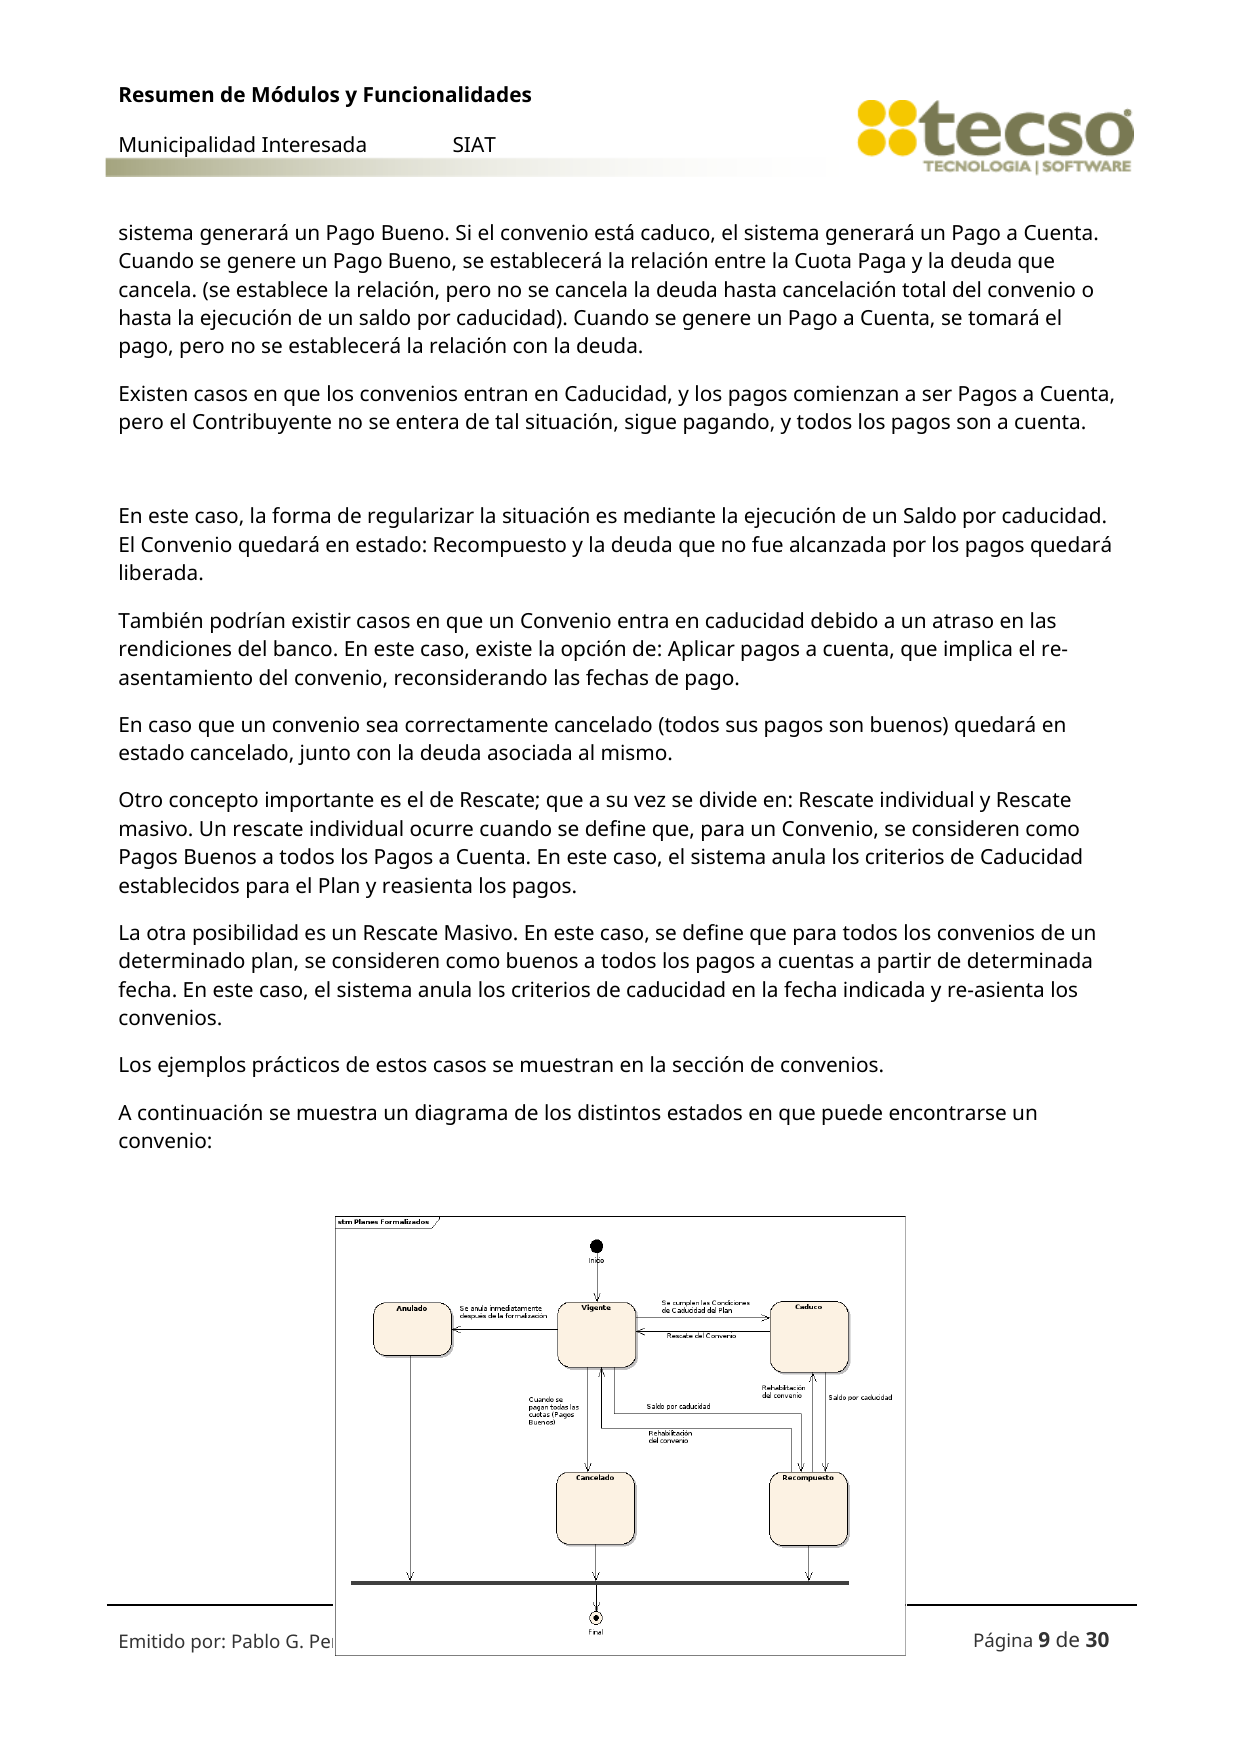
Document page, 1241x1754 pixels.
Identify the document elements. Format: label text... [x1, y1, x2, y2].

text La otra posibilidad es un Rescate Masivo. En este caso, se define que para todos los convenios de un determinado plan, se consideren como buenos a todos los pagos a cuentas a partir de determinada fecha. En este caso, el sistema anula los criterios de caducidad en la fecha indicada y re-asienta los convenios. [118, 918, 1122, 1032]
text En este caso, la forma de regularizar la situación es mediante la ejecución de un Saldo por caducidad. El Convenio quedará en estado: Recompuesto y la deuda que no fue alcanzada por los pagos quedará liberada. [118, 502, 1122, 587]
text También podrían existir casos en que un Convenio entra en caducidad debido a un atraso en las rendiciones del banco. En este caso, existe la opción de: Aplicar pagos a cuenta, que implica el re-asentamiento del convenio, reconsiderando las fechas de pago. [118, 606, 1122, 691]
text Otro concepto importante es el de Rescate; que a su vez se divide en: Rescate individual y Rescate masivo. Un rescate individual ocurre cuando se define que, para un Convenio, se consideren como Pagos Buenos a todos los Pagos a Cuenta. En este caso, el sistema anula los criterios de Caducidad establecidos para el Plan y reasienta los pagos. [118, 785, 1122, 899]
picture [105, 100, 1134, 177]
text En caso que un convenio sea correctamente cancelado (todos sus pagos son buenos) quedará en estado cancelado, junto con la deuda asociada al mismo. [118, 710, 1122, 767]
picture [334, 1215, 906, 1656]
text sistema generará un Pago Bueno. Si el convenio está caduco, el sistema generará un Pago a Cuenta. Cuando se genere un Pago Bueno, se establecerá la relación entre la Cuota Paga y la deuda que cancela. (se establece la relación, pero no se cancela la deuda hasta cancelación total del convenio o hasta la ejecución de un saldo por caducidad). Cuando se genere un Pago a Cuenta, se tomará el pago, pero no se establecerá la relación con la deuda. [118, 218, 1122, 360]
text Existen casos en que los convenios entran en Caducidad, y los pagos comienzan a ser Pagos a Cuenta, pero el Contribuyente no se entera de tal situación, sigue pagando, y todos los pagos son a cuenta. [118, 379, 1122, 436]
text Los ejemplos prácticos de estos casos se muestran en la sección de convenios. [118, 1050, 1122, 1079]
text A continuación se muestra un diagrama de los distintos estados en que puede encontrarse un convenio: [118, 1098, 1122, 1154]
